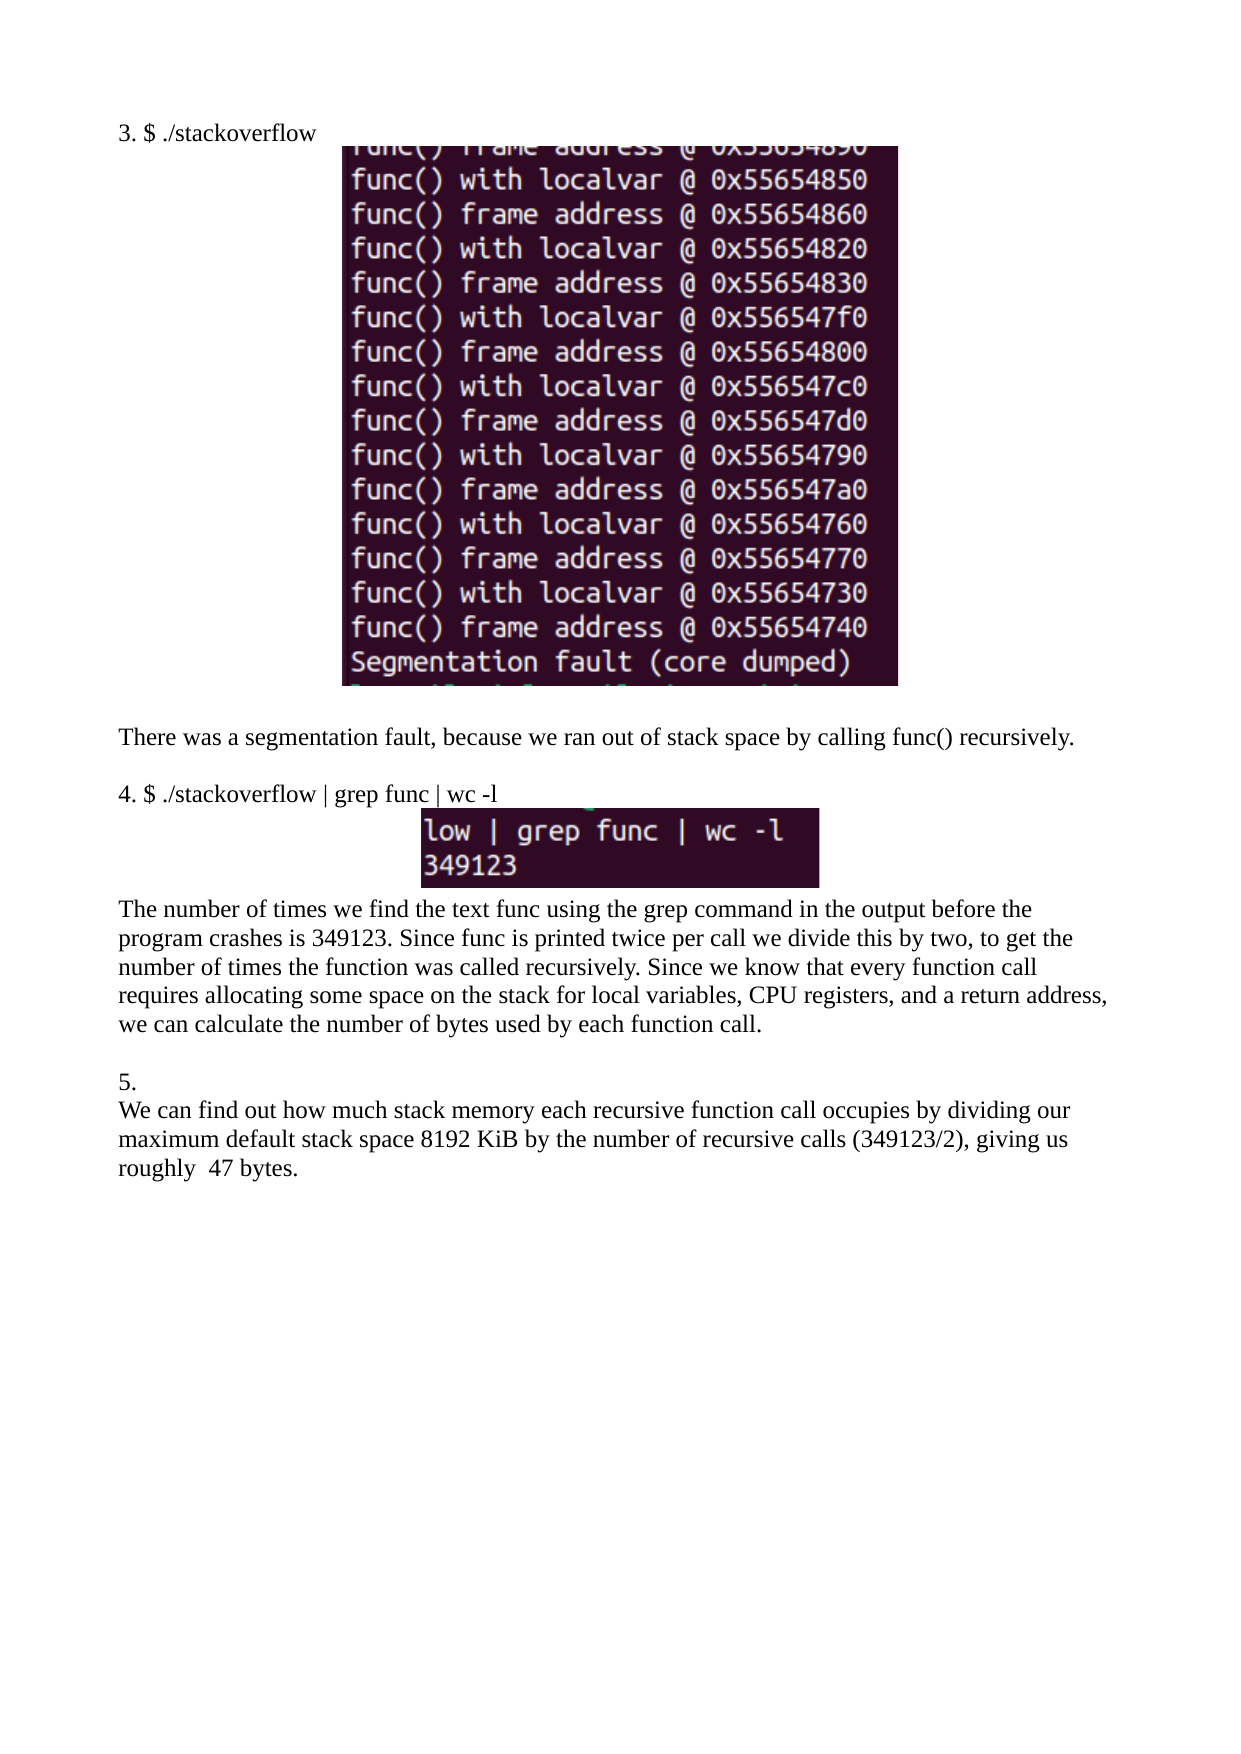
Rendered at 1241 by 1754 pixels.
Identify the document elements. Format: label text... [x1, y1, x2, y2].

text 5. [118, 1067, 1122, 1096]
text 4. $ ./stackoverflow | grep func | wc -l [118, 779, 1122, 808]
text The number of times we find the text func using the grep command in the output before the program crashes is 349123. Since func is printed twice per call we divide this by two, to get the number of times the function was called recursively. Since we know that every function call requires allocating some space on the stack for local variables, CPU registers, and a return address, we can calculate the number of bytes used by each function call. [118, 894, 1122, 1038]
text We can find out how much stack memory each recursive function call occupies by dividing our maximum default stack space 8192 KiB by the number of recursive calls (349123/2), giving us roughly 47 bytes. [118, 1096, 1122, 1182]
text 3. $ ./stackoverflow [118, 118, 1122, 147]
picture [342, 146, 899, 686]
text There was a segmentation fault, because we ran out of stack space by calling func() recursively. [118, 722, 1122, 751]
picture [421, 808, 820, 888]
